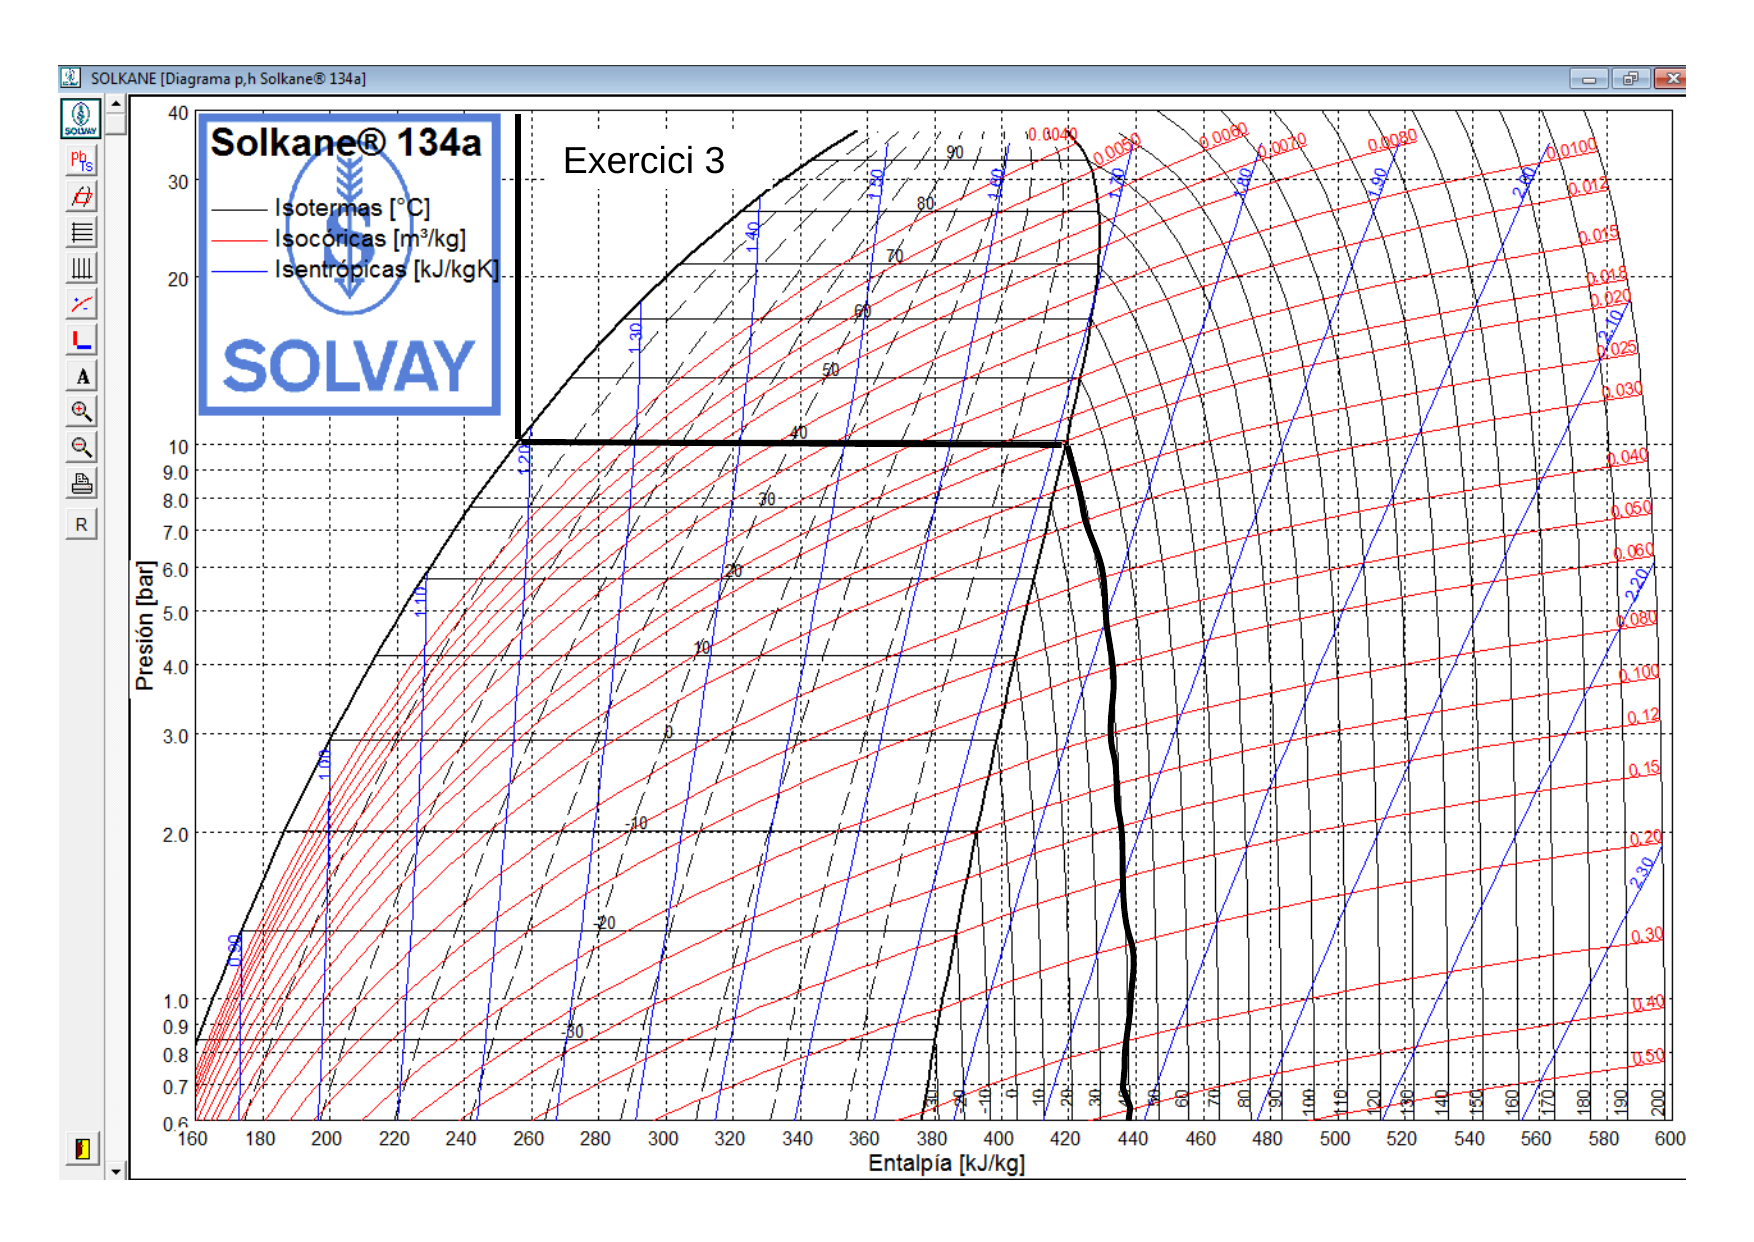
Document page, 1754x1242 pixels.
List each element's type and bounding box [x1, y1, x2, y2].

picture [58, 65, 1686, 1180]
